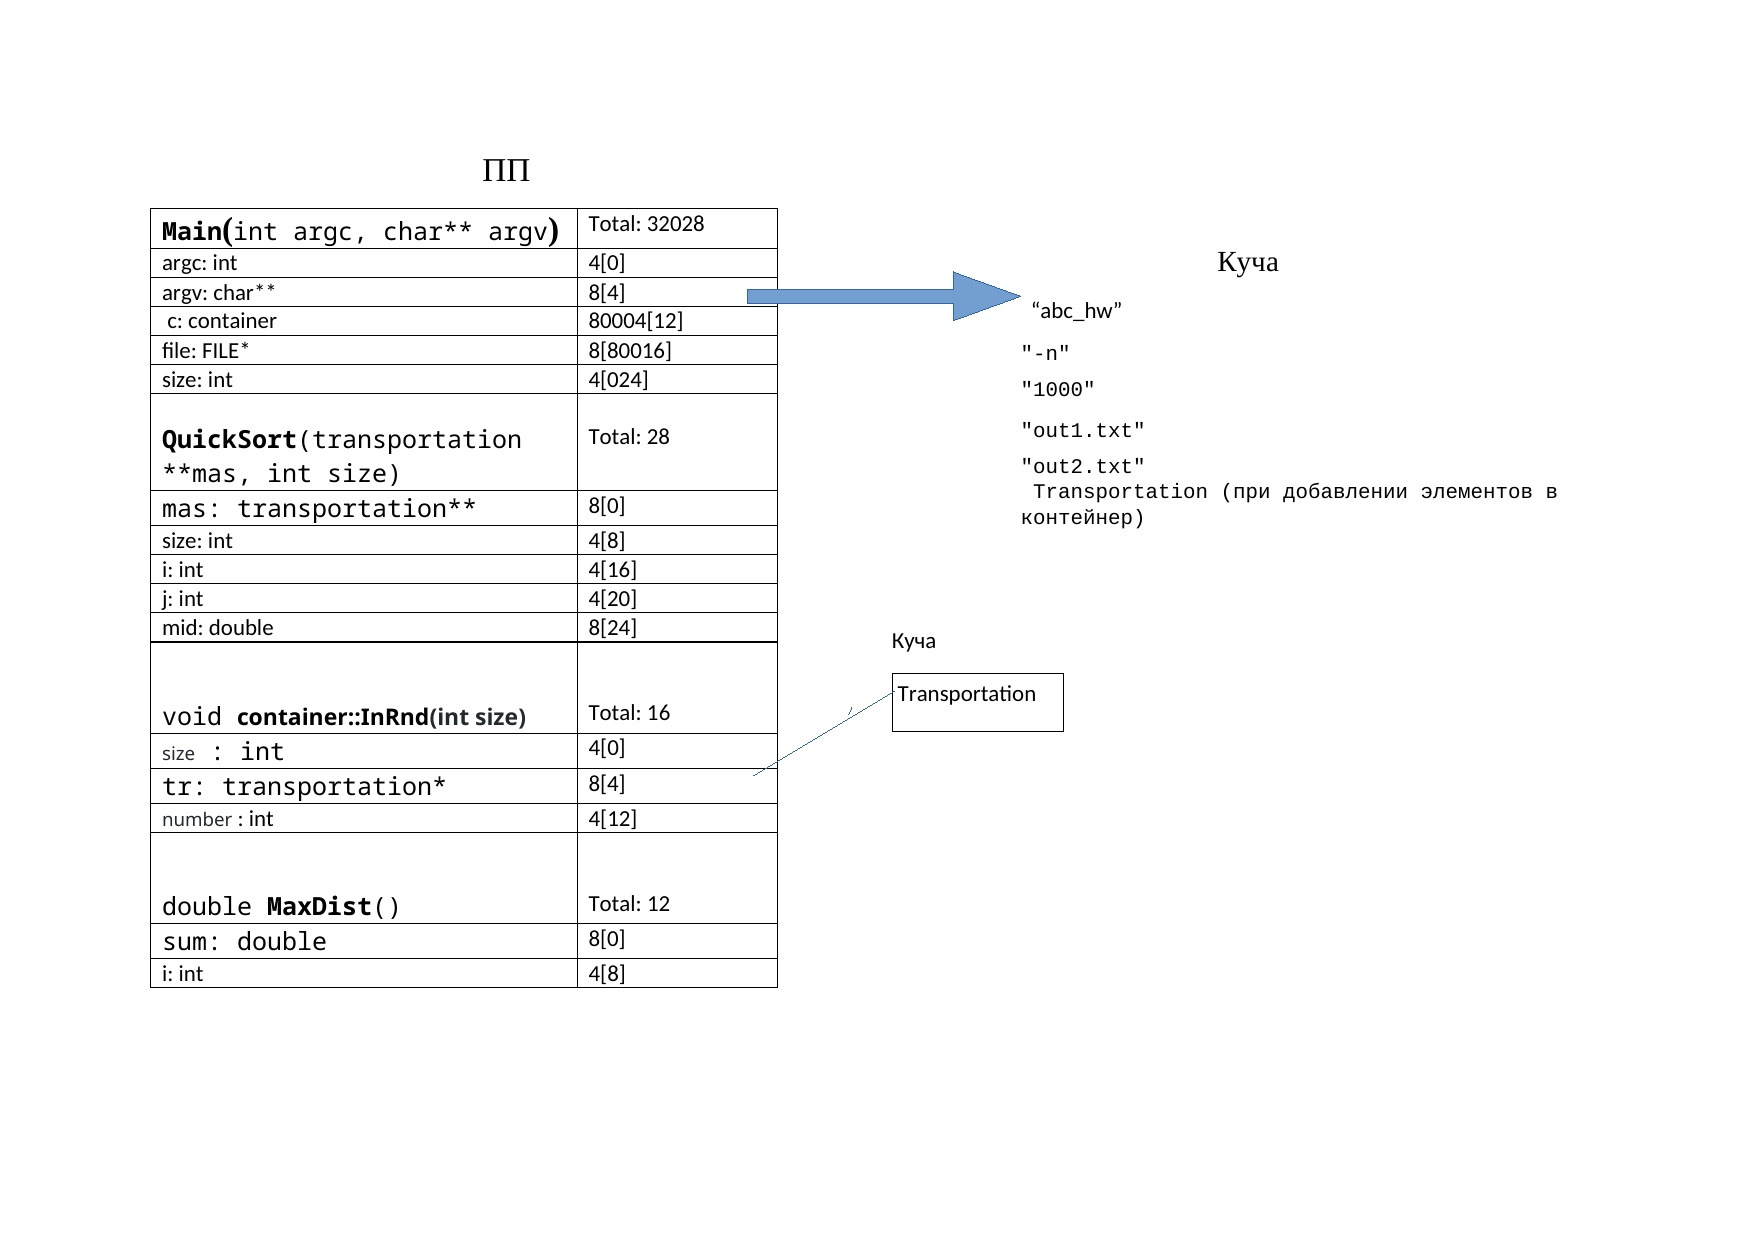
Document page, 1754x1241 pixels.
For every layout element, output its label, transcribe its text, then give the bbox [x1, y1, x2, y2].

table_cell 4[20] [578, 584, 777, 612]
table_cell double MaxDist() [151, 833, 577, 923]
table_cell i: int [151, 959, 577, 987]
table_cell c: container [151, 307, 577, 335]
table_cell 4[0] [578, 734, 777, 768]
table_cell tr: transportation* [151, 769, 577, 803]
table_cell 8[0] [578, 491, 777, 525]
table_cell void container::InRnd(int size) [151, 643, 577, 732]
table_cell 4[16] [578, 555, 777, 583]
table_cell file: FILE* [151, 336, 577, 364]
table_cell mid: double [151, 613, 577, 641]
table_cell "out1.txt" [1020, 420, 1604, 456]
table_cell mas: transportation** [151, 491, 577, 525]
table_header Main(int argc, char** argv) [151, 209, 577, 247]
table_cell Total: 12 [578, 833, 777, 923]
table_cell 4[12] [578, 804, 777, 832]
table_cell "1000" [1020, 379, 1604, 420]
table_cell size: int [151, 526, 577, 554]
table_cell "-n" [1020, 343, 1604, 379]
table_cell 4[0] [578, 249, 777, 277]
table_cell sum: double [151, 924, 577, 958]
table_header Transportation [893, 674, 1063, 731]
table_cell 8[0] [578, 924, 777, 958]
table_cell 8[4] [578, 278, 777, 306]
table_cell argv: char** [151, 278, 577, 306]
table_cell "out2.txt" [1020, 456, 1604, 481]
table_header “abc_hw” [1020, 297, 1604, 343]
table_cell i: int [151, 555, 577, 583]
table_cell Total: 16 [578, 643, 777, 732]
text Куча [892, 244, 1604, 277]
table_header Total: 32028 [578, 209, 777, 247]
text Куча [892, 626, 1604, 654]
table_cell QuickSort(transportation **mas, int size) [151, 394, 577, 490]
text ПП [150, 150, 862, 188]
table_cell 8[80016] [578, 336, 777, 364]
table_cell 80004[12] [578, 307, 777, 335]
table_cell 4[024] [578, 365, 777, 393]
table_cell argc: int [151, 249, 577, 277]
table_cell Transportation (при добавлении элементов в контейнер) [1020, 481, 1604, 532]
table_cell 8[24] [578, 613, 777, 641]
table_cell 8[4] [578, 769, 777, 803]
table_cell size : int [151, 734, 577, 768]
table_cell 4[8] [578, 959, 777, 987]
table_cell size: int [151, 365, 577, 393]
table_cell j: int [151, 584, 577, 612]
table_cell number : int [151, 804, 577, 832]
table_cell 4[8] [578, 526, 777, 554]
table_cell Total: 28 [578, 394, 777, 490]
